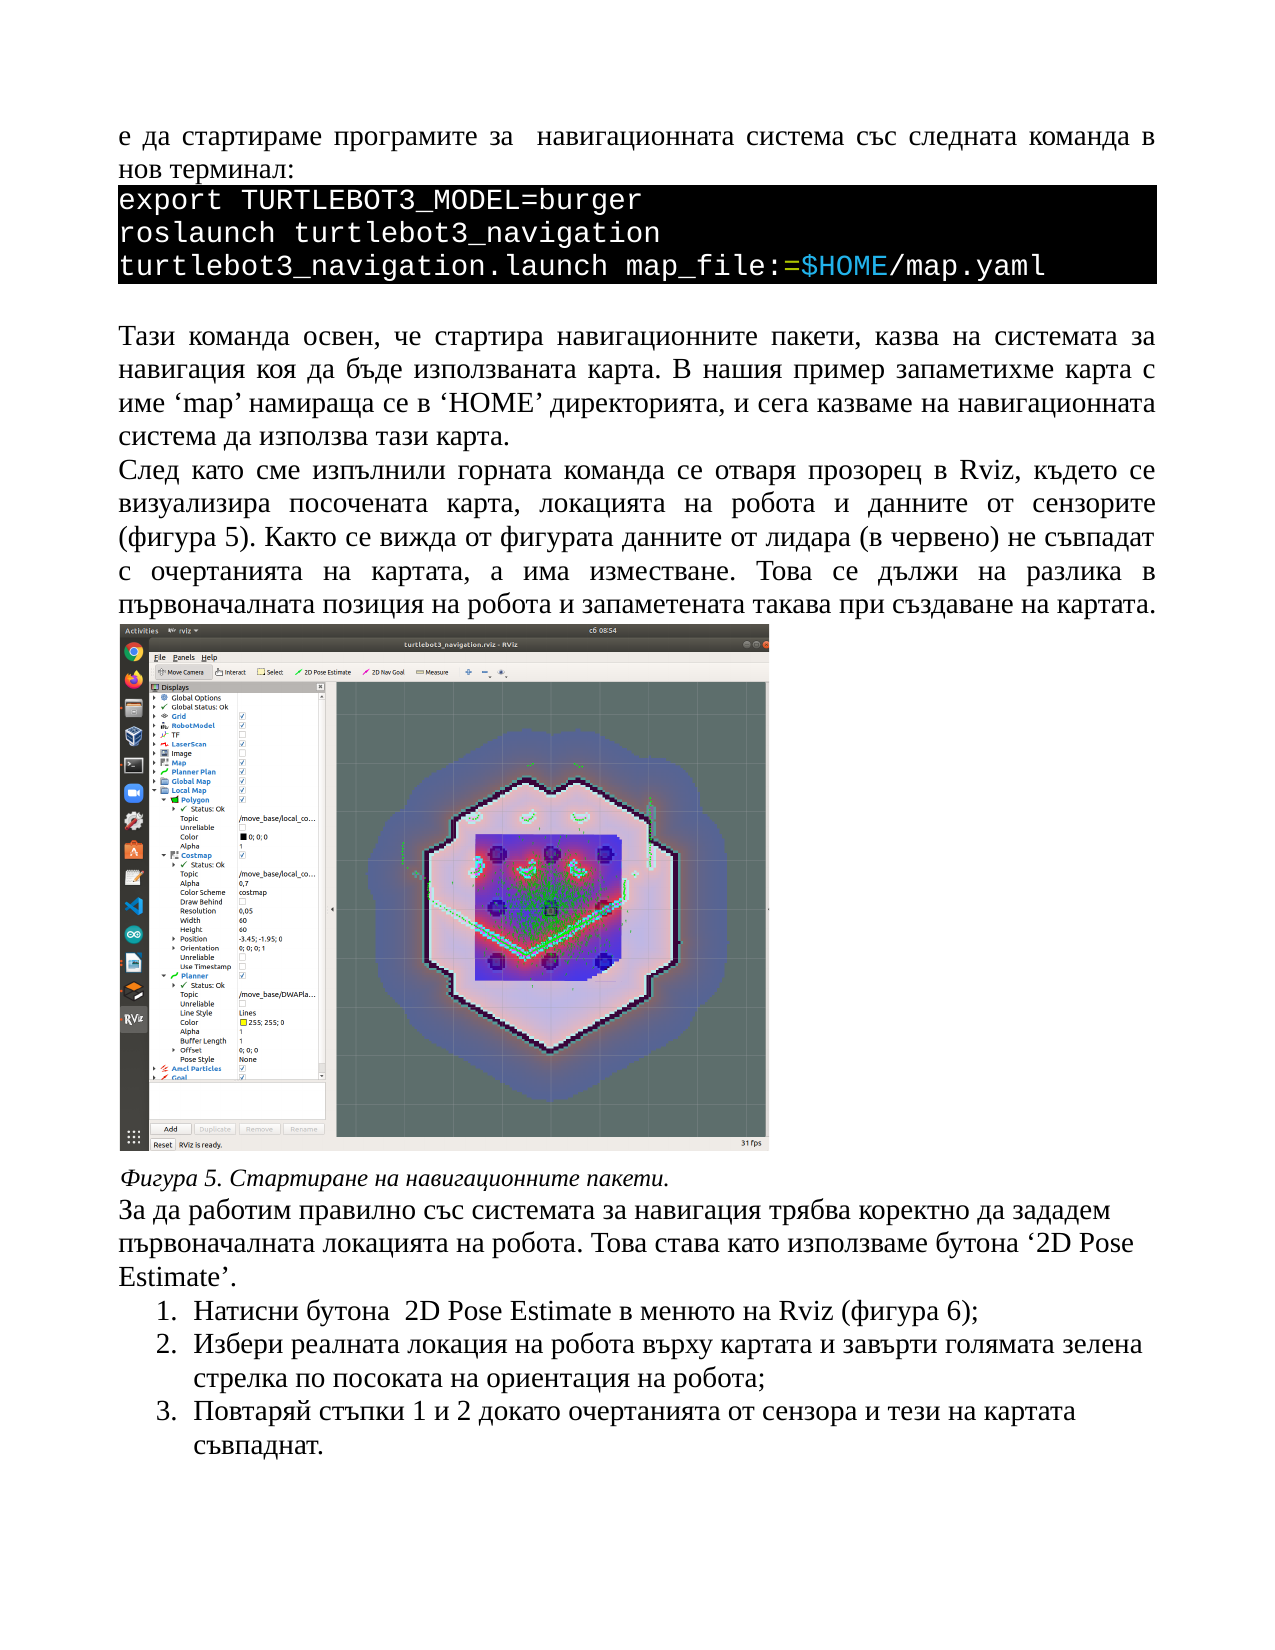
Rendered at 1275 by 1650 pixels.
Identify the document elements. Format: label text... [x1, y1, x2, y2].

text Фигура 5. Стартиране на навигационните пакети. [120, 1163, 769, 1192]
text export TURTLEBOT3_MODEL=burger [118, 185, 1157, 218]
text Тази команда освен, че стартира навигационните пакети, казва на системата за навигация коя да бъде използваната карта. В нашия пример запаметихме карта с име ‘map’ намираща се в ‘HOME’ директорията, и сега казваме на навигационната система да използва тази карта. [118, 318, 1157, 452]
text След като сме изпълнили горната команда се отваря прозорец в Rviz, където се визуализира посочената карта, локацията на робота и данните от сензорите (фигура 5). Както се вижда от фигурата данните от лидара (в червено) не съвпадат с очертанията на картата, а има изместване. Това се дължи на разлика в първоначалната позиция на робота и запаметената такава при създаване на картата. [118, 452, 1157, 620]
text За да работим правилно със системата за навигация трябва коректно да зададем първоначалната локацията на робота. Това става като използваме бутона ‘2D Pose Estimate’. [118, 620, 1157, 1293]
list Повтаряй стъпки 1 и 2 докато очертанията от сензора и тези на картата съвпаднат. [156, 1393, 1157, 1460]
list Избери реалната локация на робота върху картата и завърти голямата зелена стрелка по посоката на ориентация на робота; [156, 1326, 1157, 1393]
list Натисни бутона 2D Pose Estimate в менюто на Rviz (фигура 6); [156, 1293, 1157, 1326]
text roslaunch turtlebot3_navigation turtlebot3_navigation.launch map_file:=$HOME/map.yaml [118, 218, 1157, 284]
text [120, 1151, 769, 1163]
text е да стартираме програмите за навигационната система със следната команда в нов терминал: [118, 118, 1157, 185]
